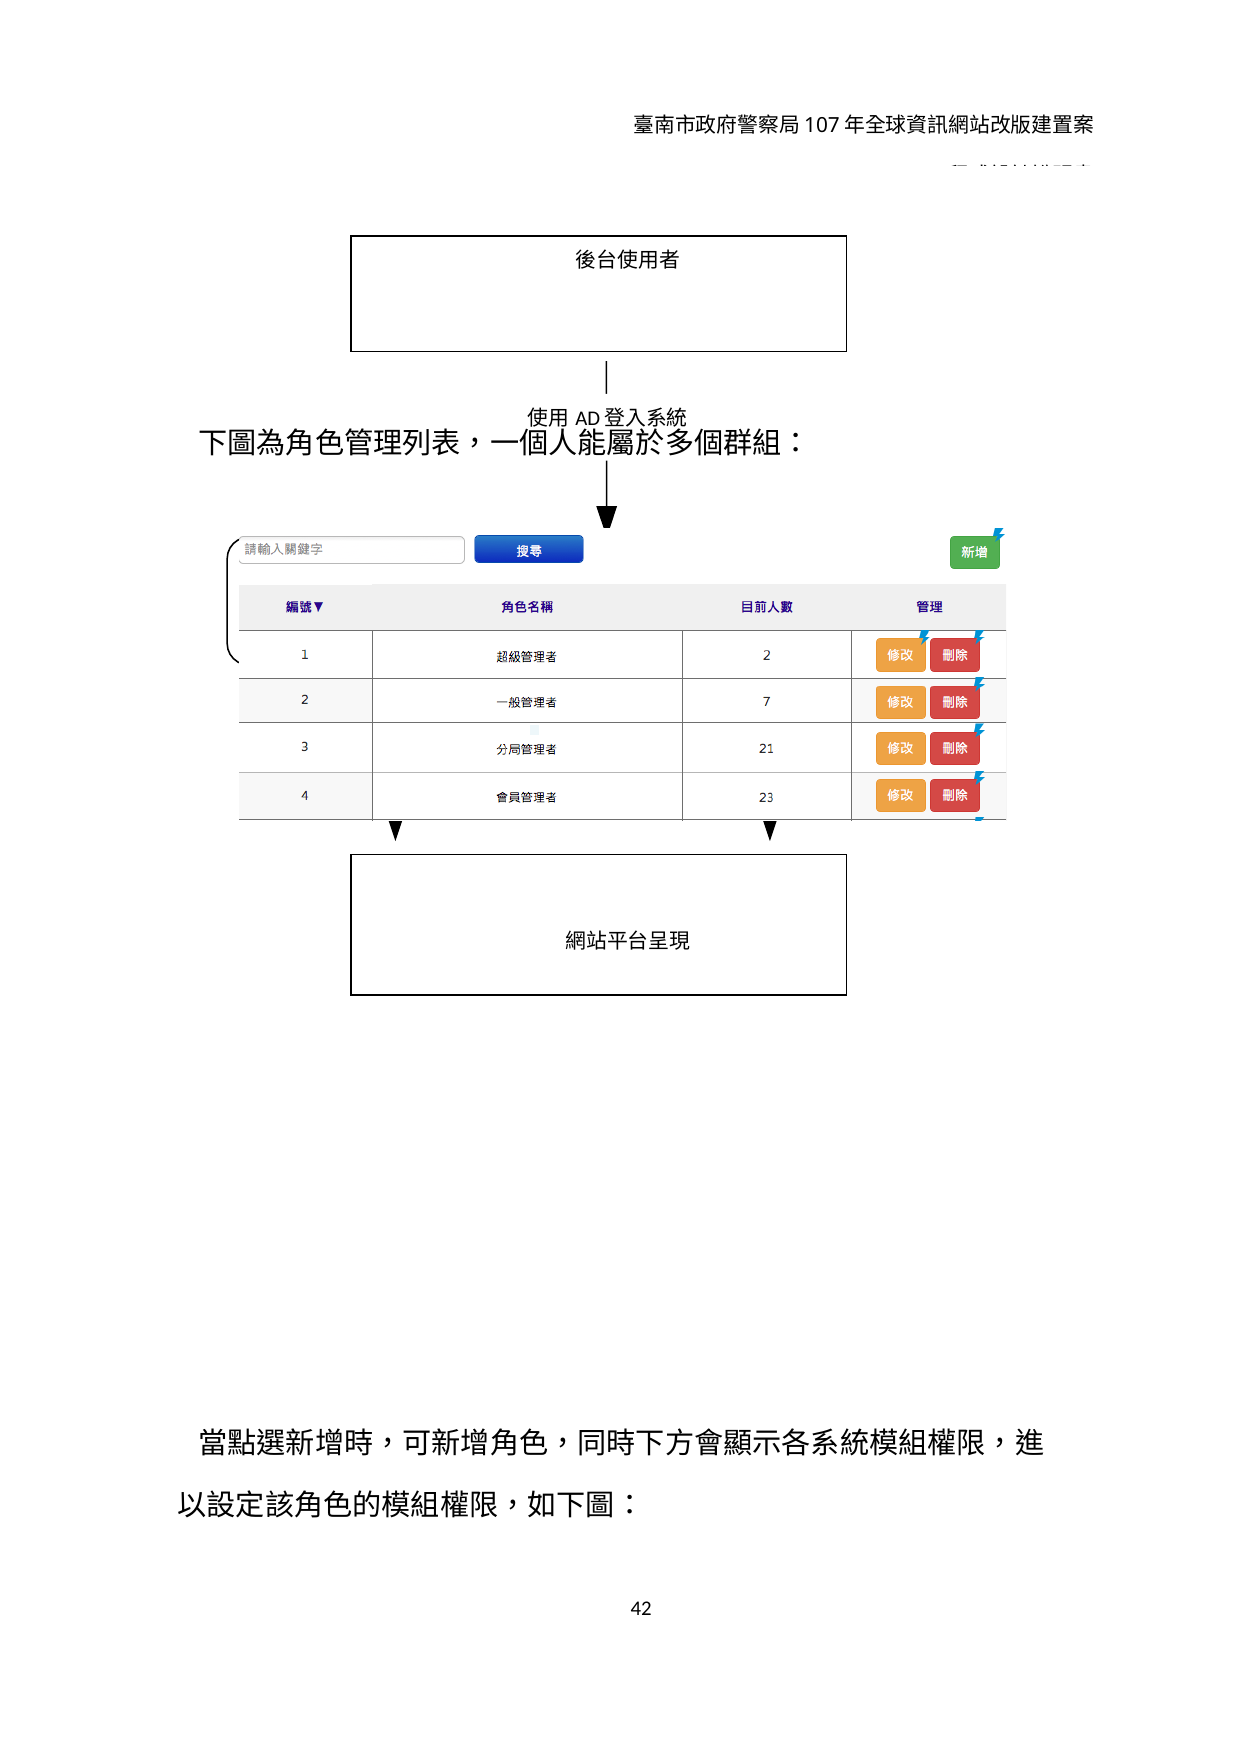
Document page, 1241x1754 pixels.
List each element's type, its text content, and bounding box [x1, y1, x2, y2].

text 當點選新增時，可新增角色，同時下方會顯示各系統模組權限，進以設定該角色的模組權限，如下圖： [177, 1399, 1063, 1524]
text 下圖為角色管理列表，一個人能屬於多個群組： [177, 399, 386, 461]
text 下圖為角色管理列表，一個人能屬於多個群組： [771, 399, 1063, 461]
